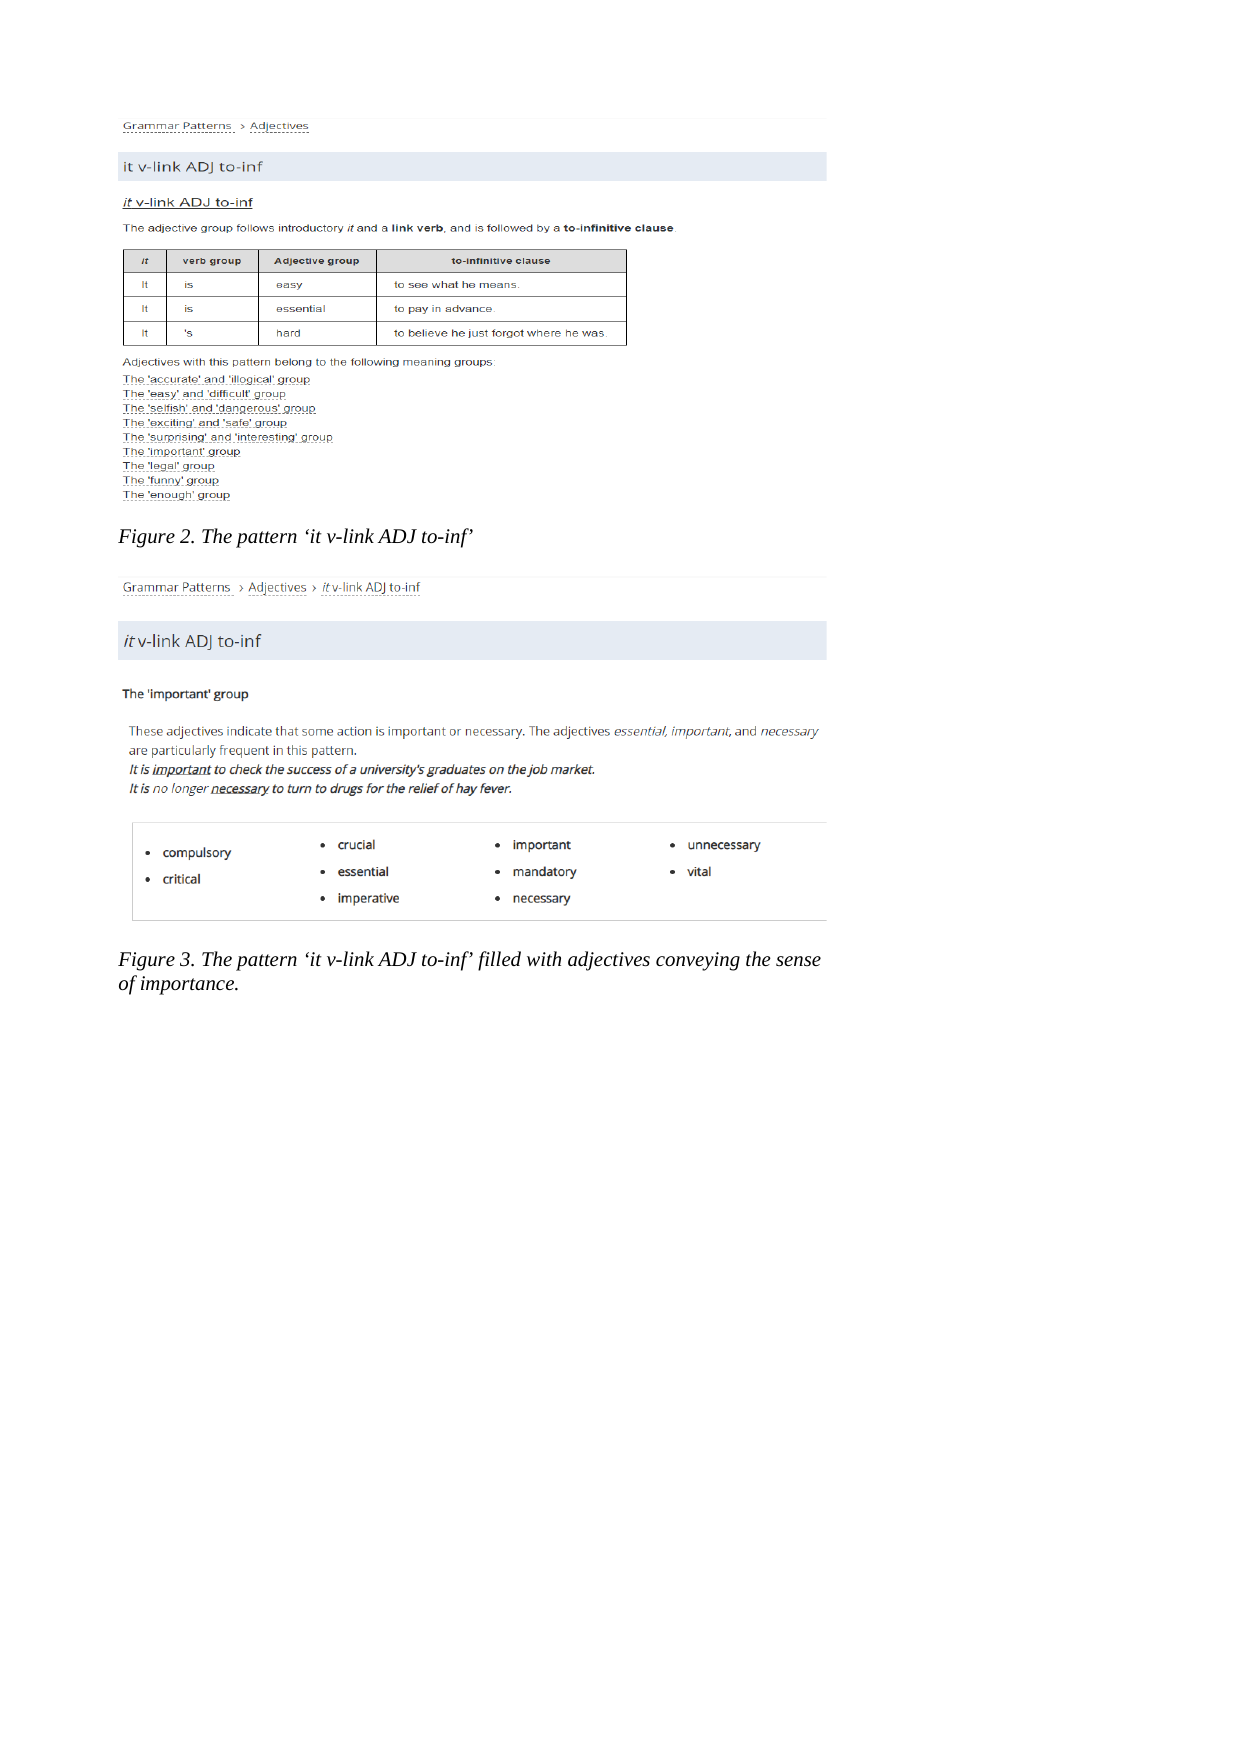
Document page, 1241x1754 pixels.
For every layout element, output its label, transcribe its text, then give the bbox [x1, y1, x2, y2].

text Figure 3. The pattern ‘it v-link ADJ to-inf’ filled with adjectives conveying the sense of importance. [118, 947, 827, 995]
text Figure 2. The pattern ‘it v-link ADJ to-inf’ [118, 524, 827, 548]
picture [118, 118, 827, 507]
picture [118, 576, 827, 931]
